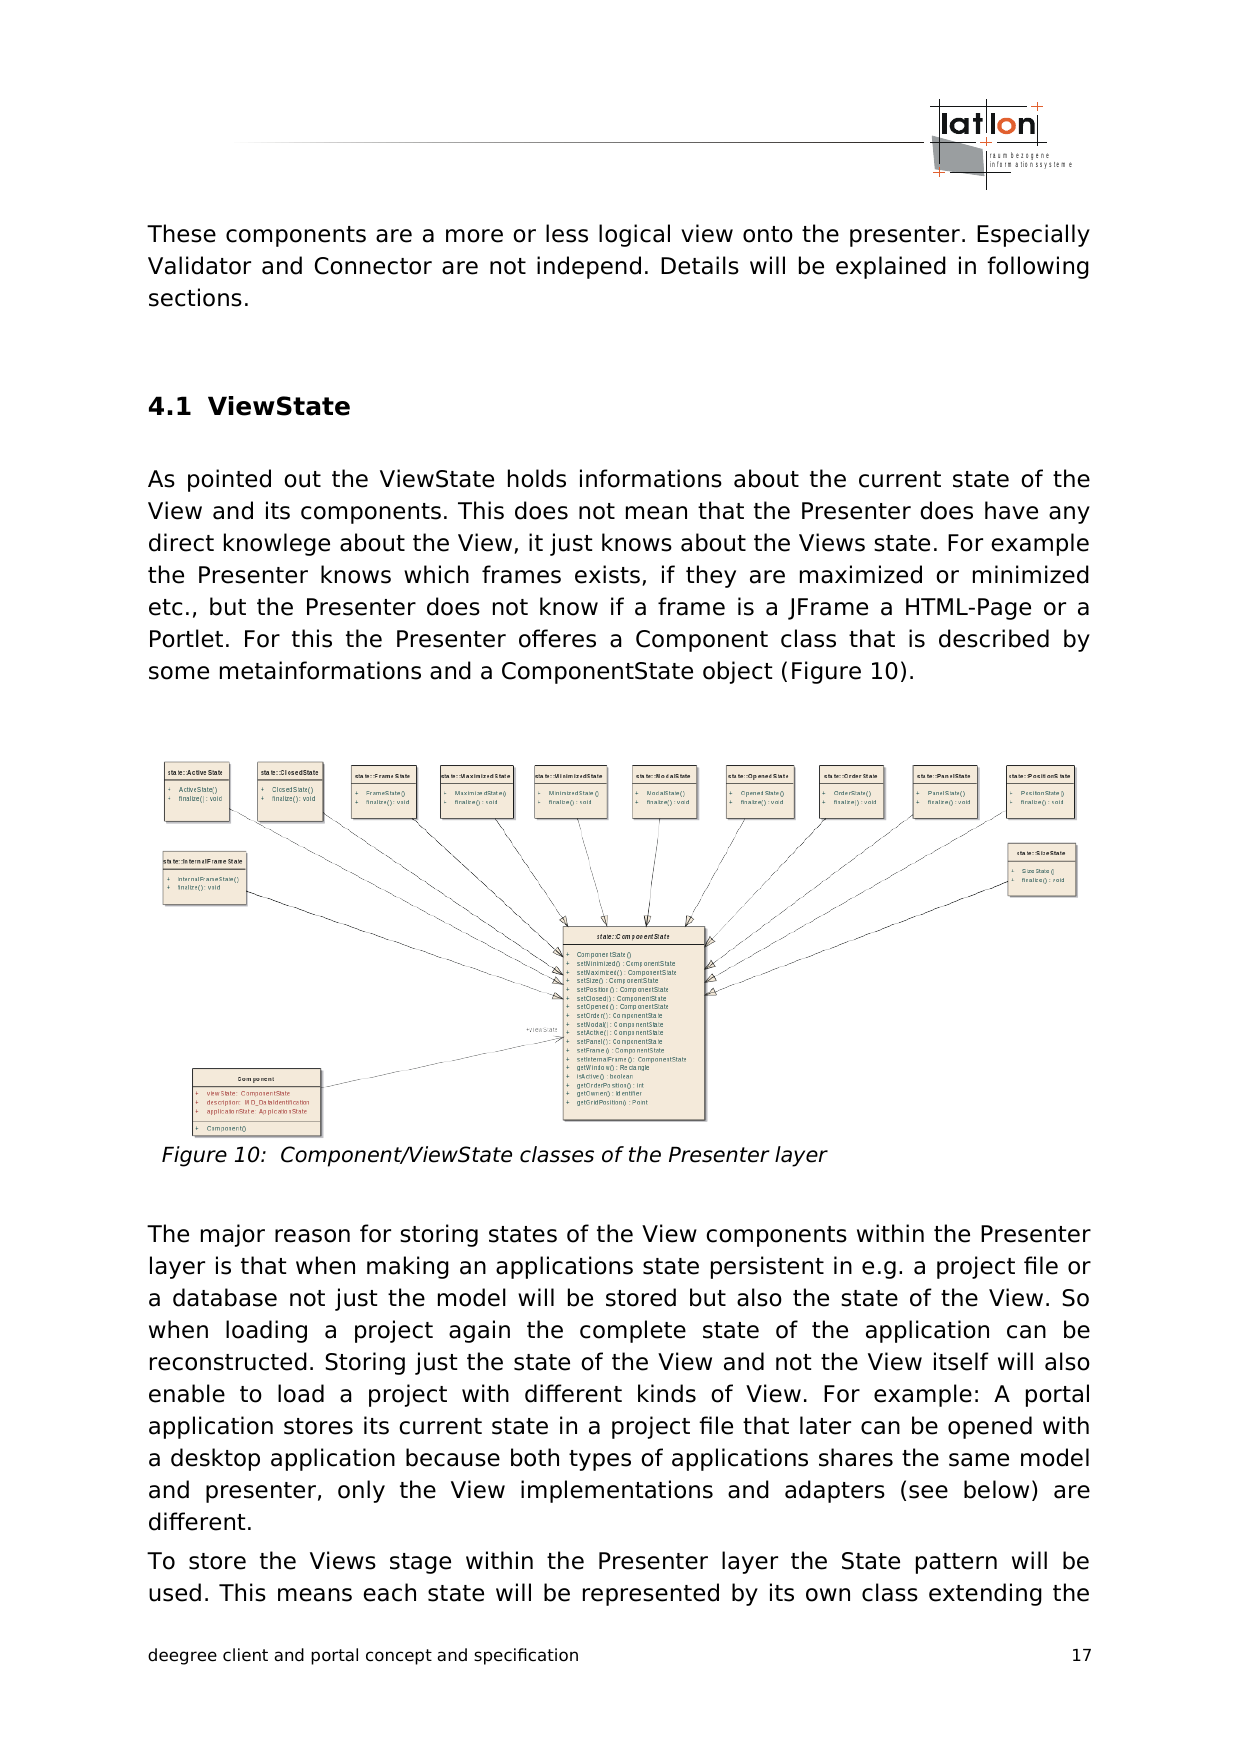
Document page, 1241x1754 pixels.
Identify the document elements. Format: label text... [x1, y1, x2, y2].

text [579, 784, 659, 926]
text [688, 784, 821, 938]
text The major reason for storing states of the View components within the Presenter layer is that when making an applications state persistent in e.g. a project file or a database not just the model will be stored but also the state of the View. So when loading a project again the complete state of the application can be reconstructed. Storing just the state of the View and not the View itself will also enable to load a project with different kinds of View. For example: A portal application stores its current state in a project file that later can be opened with a desktop application because both types of applications shares the same model and presenter, only the View implementations and adapters (see below) are different. [148, 1221, 1092, 1536]
subtitle ViewState [148, 392, 1092, 421]
text [708, 812, 1078, 992]
text Figure 10: Component/ViewState classes of the Presenter layer [162, 883, 1078, 1168]
text [162, 784, 562, 997]
text [708, 784, 1006, 977]
text To store the Views stage within the Presenter layer the State pattern will be used. This means each state will be represented by its own class extending the [148, 1548, 1092, 1607]
text [418, 784, 565, 952]
text [648, 784, 742, 926]
text As pointed out the ViewState holds informations about the current state of the View and its components. This does not mean that the Presenter does have any direct knowlege about the View, it just knows about the Views state. For example the Presenter knows which frames exists, if they are maximized or minimized etc., but the Presenter does not know if a frame is a JFrame a HTML-Page or a Portlet. For this the Presenter offeres a Component class that is described by some metainformations and a ComponentState object (Figure 10). [148, 466, 1092, 685]
text These components are a more or less logical view onto the presenter. Especially Validator and Connector are not independ. Details will be explained in following sections. [148, 221, 1092, 312]
text [498, 784, 606, 926]
